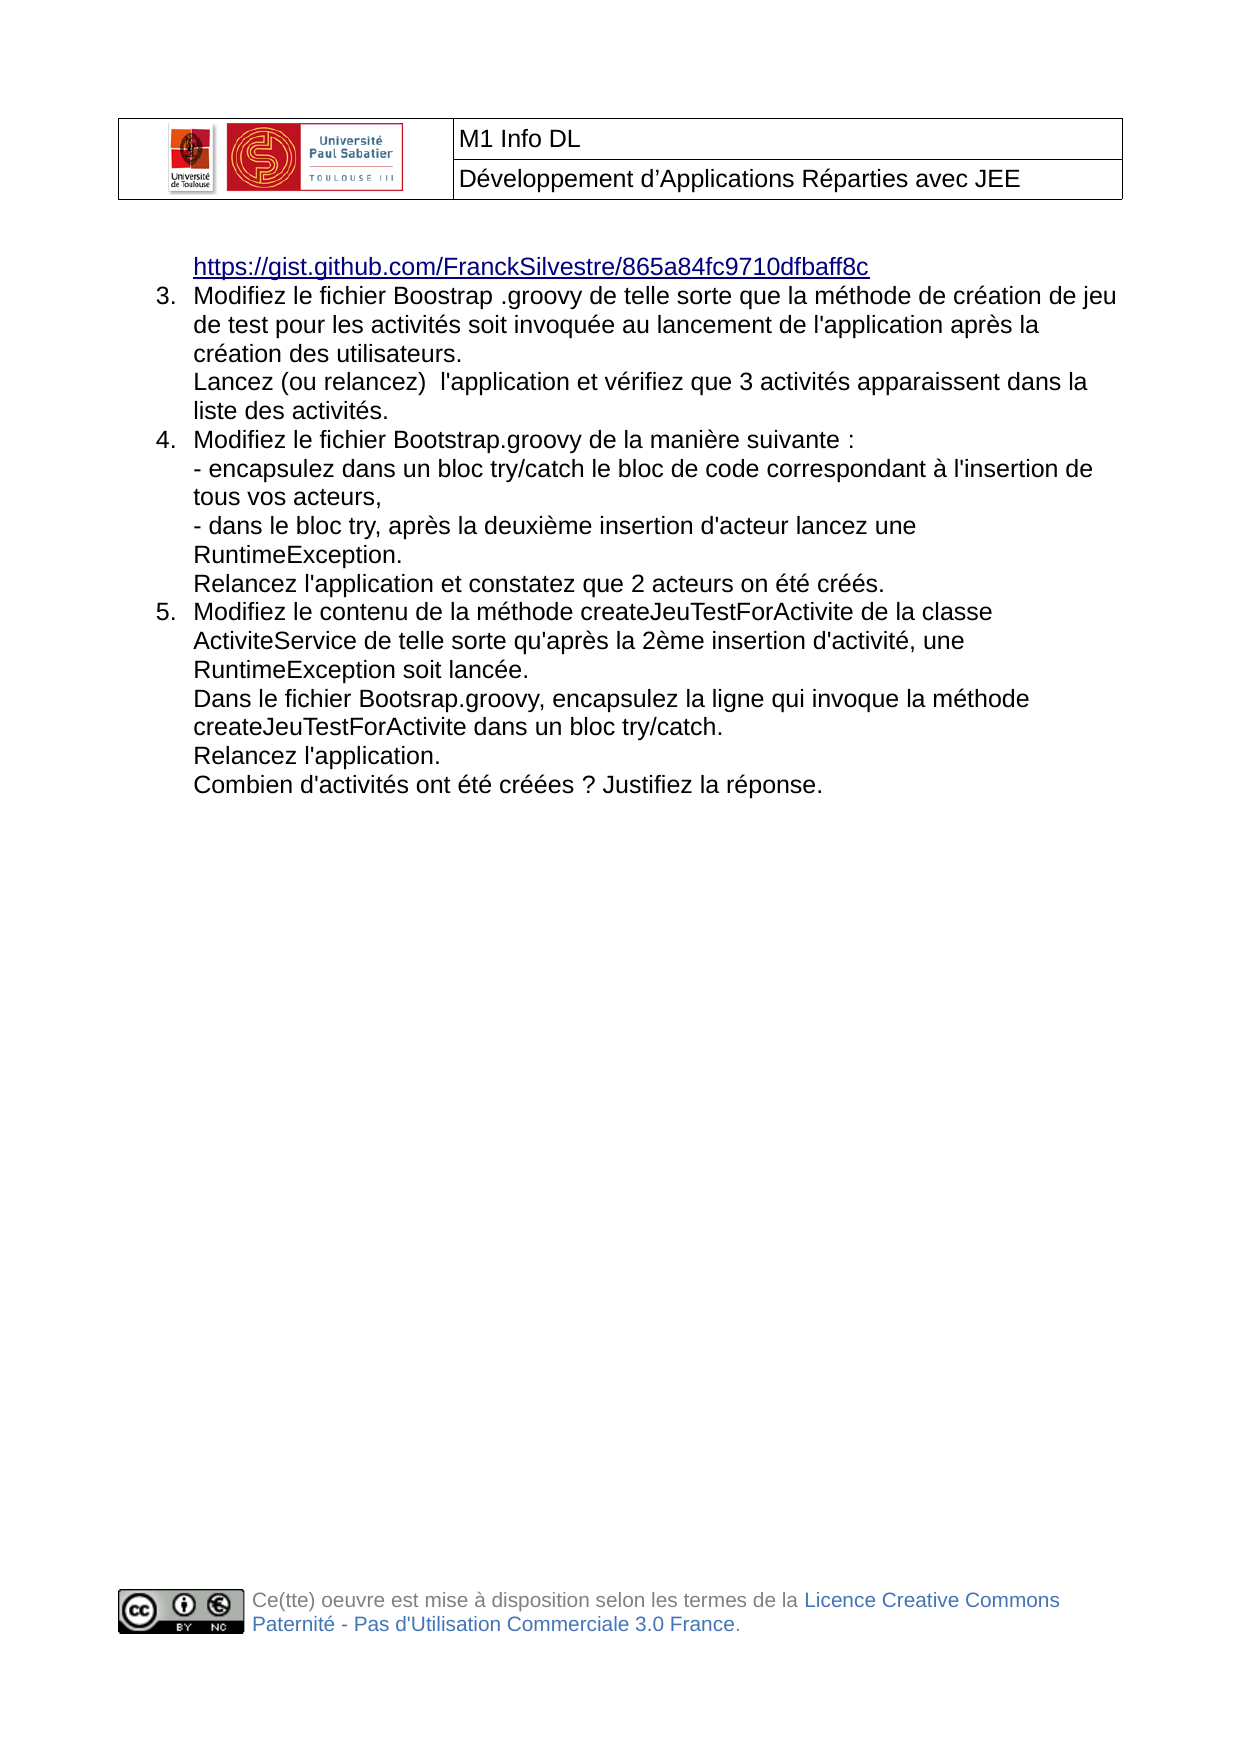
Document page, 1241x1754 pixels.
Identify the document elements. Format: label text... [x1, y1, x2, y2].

list https://gist.github.com/FranckSilvestre/865a84fc9710dfbaff8c [156, 252, 1122, 281]
picture [118, 1589, 245, 1634]
list Modifiez le fichier Bootstrap.groovy de la manière suivante : [156, 425, 1122, 453]
list - encapsulez dans un bloc try/catch le bloc de code correspondant à l'insertion de tous vos acteurs, [156, 453, 1122, 511]
list Lancez (ou relancez) l'application et vérifiez que 3 activités apparaissent dans la liste des activités. [156, 367, 1122, 425]
list - dans le bloc try, après la deuxième insertion d'acteur lancez une RuntimeException. [156, 511, 1122, 568]
list Modifiez le fichier Boostrap .groovy de telle sorte que la méthode de création de jeu de test pour les activités soit invoquée au lancement de l'application après la création des utilisateurs. [156, 281, 1122, 367]
picture [164, 123, 407, 195]
list Relancez l'application. [156, 741, 1122, 770]
list Modifiez le contenu de la méthode createJeuTestForActivite de la classe ActiviteService de telle sorte qu'après la 2ème insertion d'activité, une RuntimeException soit lancée. [156, 597, 1122, 683]
list Combien d'activités ont été créées ? Justifiez la réponse. [156, 770, 1122, 798]
list Relancez l'application et constatez que 2 acteurs on été créés. [156, 568, 1122, 597]
list Dans le fichier Bootsrap.groovy, encapsulez la ligne qui invoque la méthode createJeuTestForActivite dans un bloc try/catch. [156, 683, 1122, 741]
